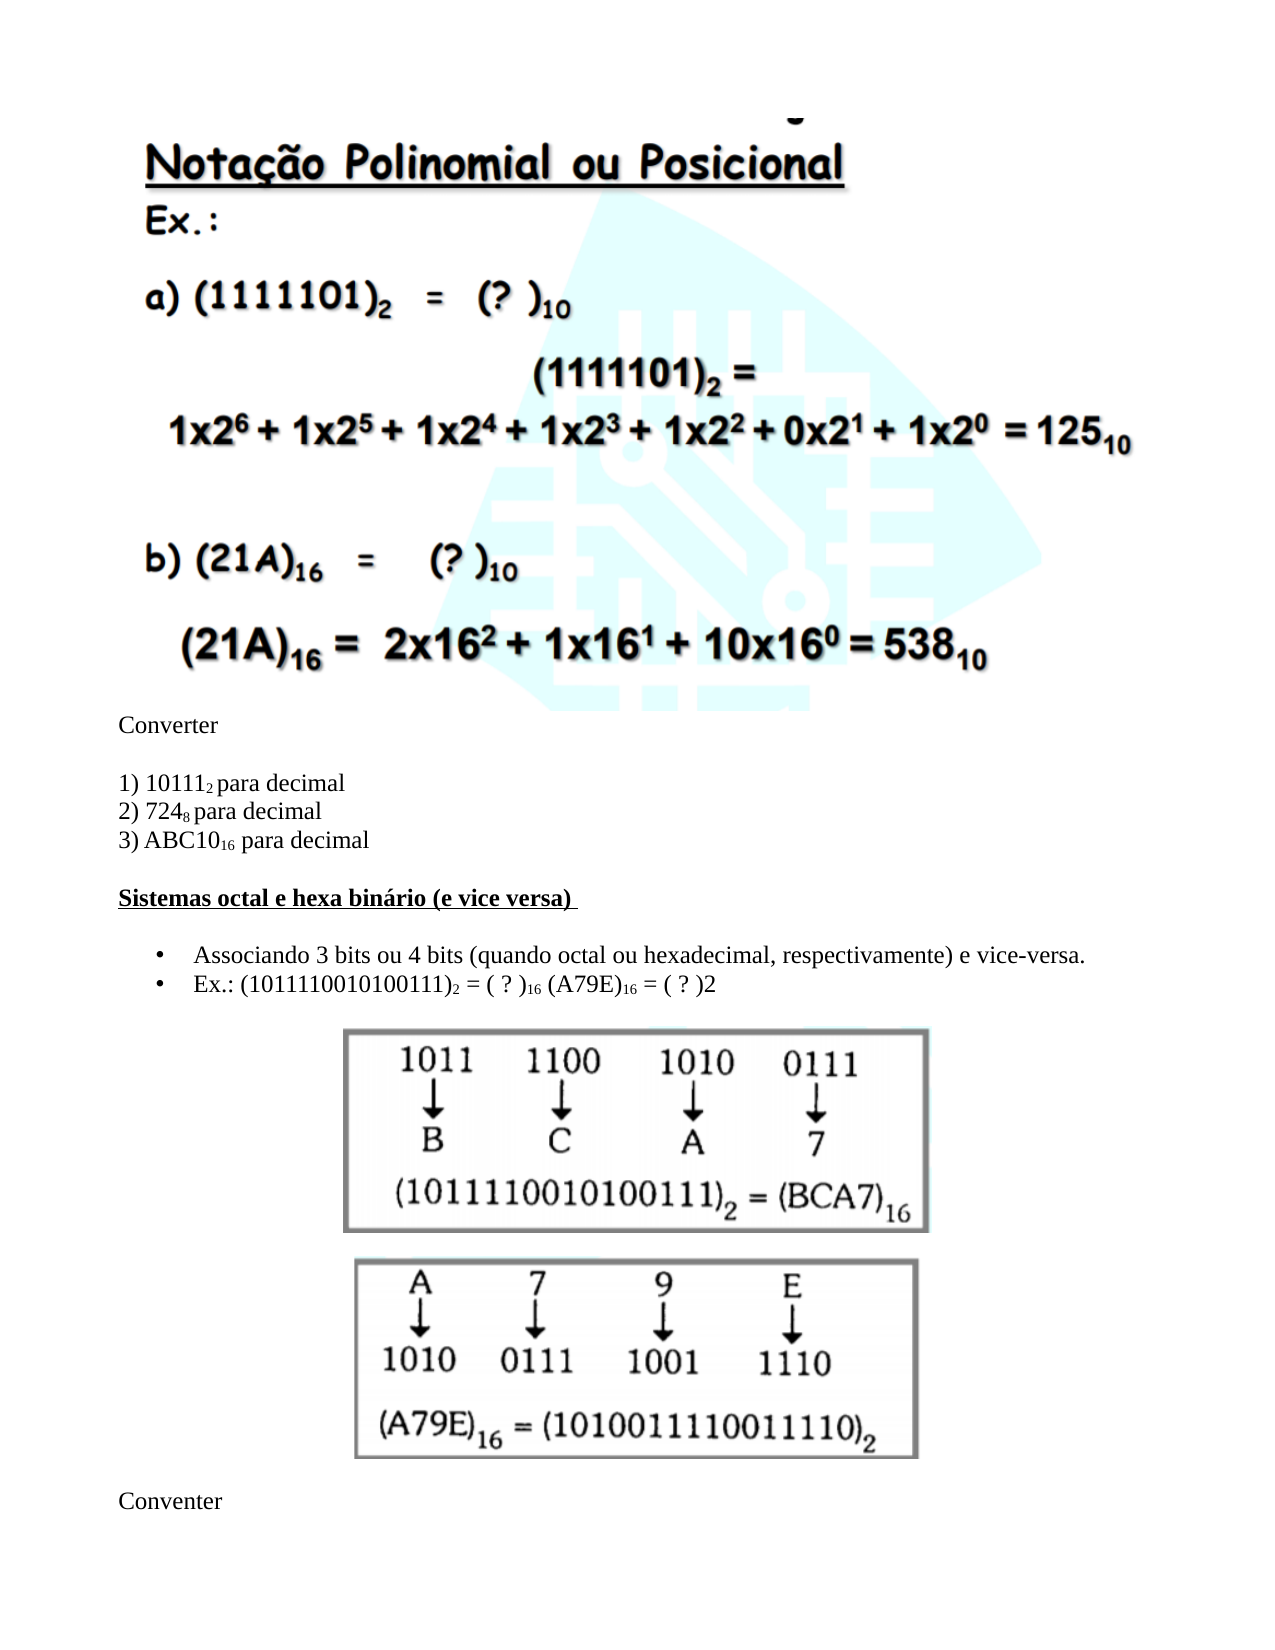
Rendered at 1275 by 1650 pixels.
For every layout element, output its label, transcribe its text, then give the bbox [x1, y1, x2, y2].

text Sistemas octal e hexa binário (e vice versa) [118, 883, 1157, 911]
list Ex.: (1011110010100111)2 = ( ? )16 (A79E)16 = ( ? )2 [156, 969, 1157, 998]
text 1) 101112 para decimal [118, 768, 1157, 796]
picture [354, 1256, 921, 1459]
picture [118, 118, 1157, 711]
text Converter [118, 711, 1157, 739]
text 3) ABC1016 para decimal [118, 825, 1157, 854]
text 2) 7248 para decimal [118, 796, 1157, 825]
picture [343, 1026, 932, 1233]
text Conventer [118, 1486, 1157, 1515]
list Associando 3 bits ou 4 bits (quando octal ou hexadecimal, respectivamente) e vice-versa. [156, 940, 1157, 969]
